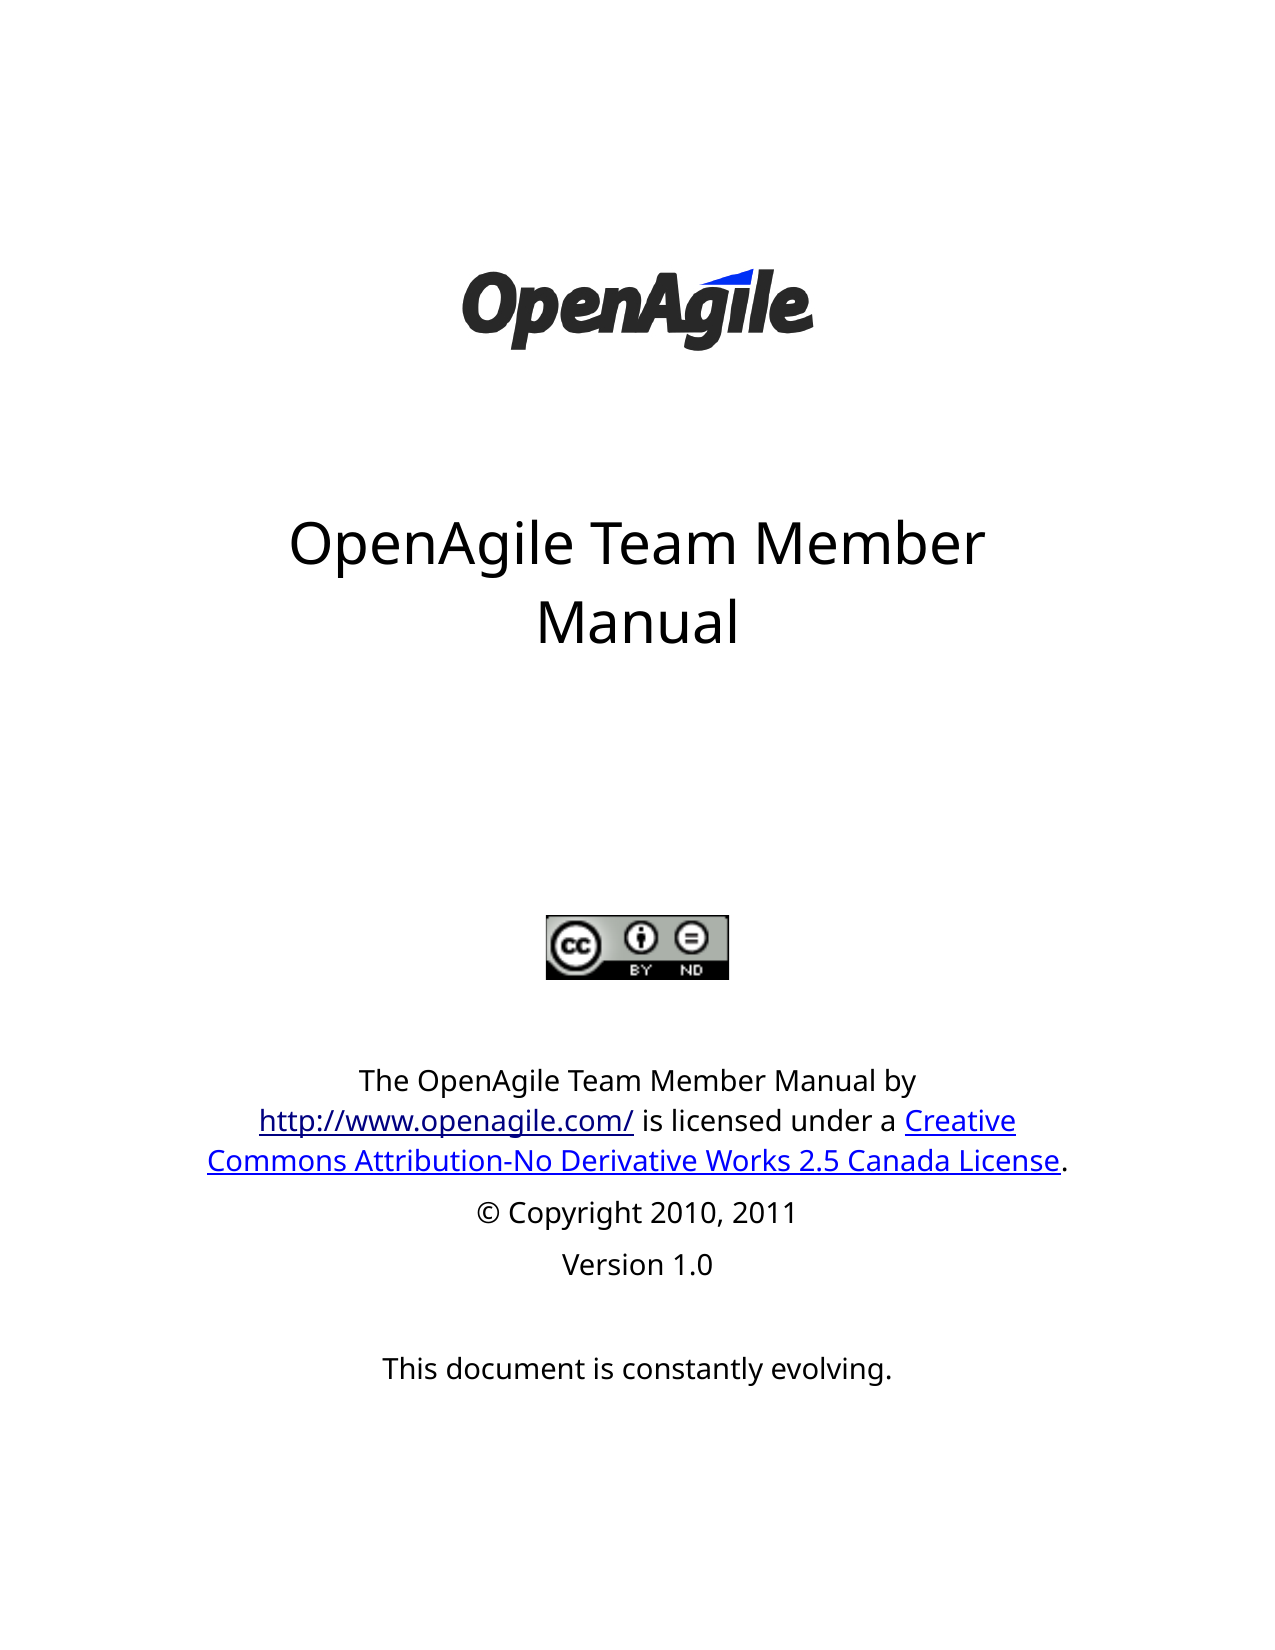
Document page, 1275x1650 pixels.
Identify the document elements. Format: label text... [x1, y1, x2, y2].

picture [460, 265, 815, 352]
text © Copyright 2010, 2011 [207, 1192, 1068, 1232]
text The OpenAgile Team Member Manual by http://www.openagile.com/ is licensed under a Creative Commons Attribution-No Derivative Works 2.5 Canada License. [207, 1060, 1068, 1179]
picture [545, 915, 730, 980]
text OpenAgile Team Member Manual [207, 502, 1068, 661]
text This document is constantly evolving. [207, 1348, 1068, 1388]
text Version 1.0 [207, 1244, 1068, 1284]
